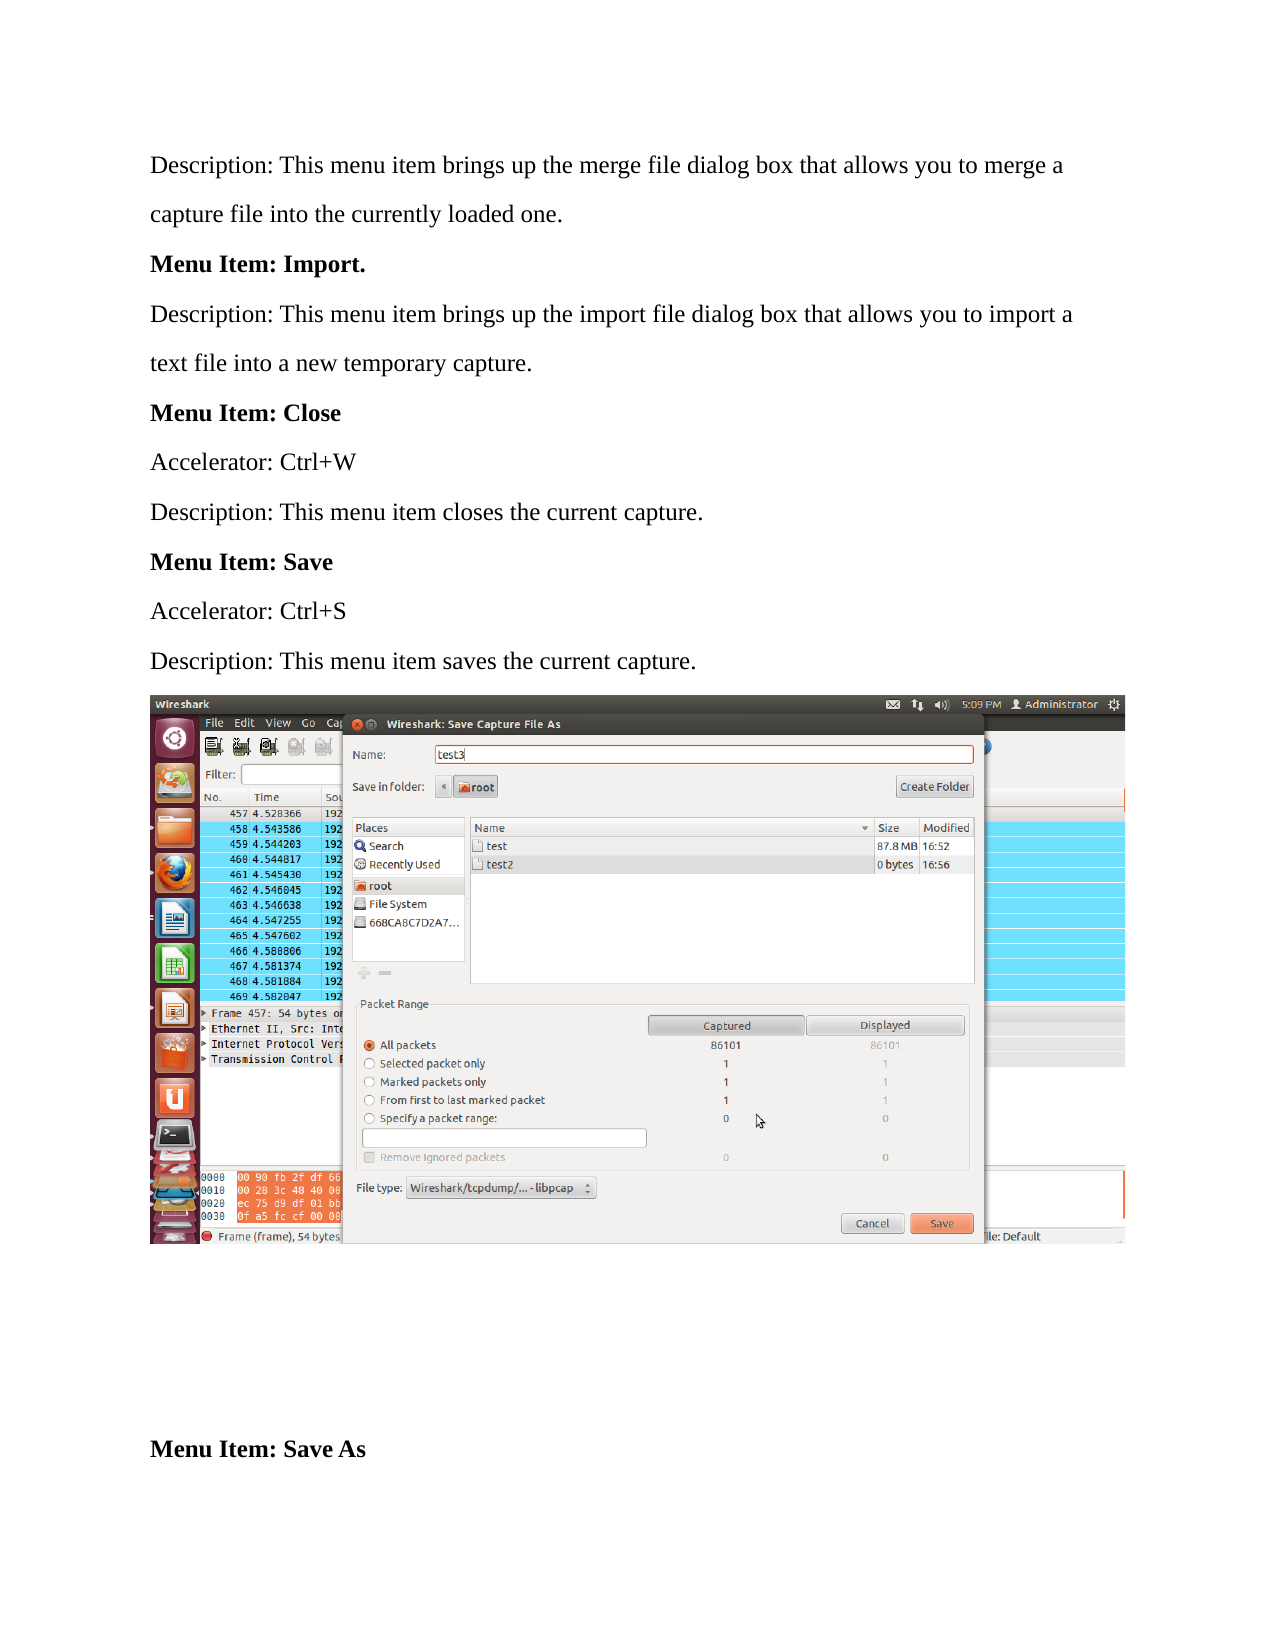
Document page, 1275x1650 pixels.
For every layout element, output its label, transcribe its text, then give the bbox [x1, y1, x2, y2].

text Menu Item: Import. [150, 249, 1125, 278]
text Description: This menu item brings up the import file dialog box that allows you to import a [150, 299, 1125, 327]
text Accelerator: Ctrl+W [150, 447, 1125, 476]
text text file into a new temporary capture. [150, 348, 1125, 377]
text Menu Item: Close [150, 398, 1125, 427]
text Accelerator: Ctrl+S [150, 596, 1125, 625]
text Description: This menu item brings up the merge file dialog box that allows you to merge a [150, 150, 1125, 179]
text capture file into the currently loaded one. [150, 199, 1125, 228]
text Description: This menu item closes the current capture. [150, 497, 1125, 526]
text Menu Item: Save As [150, 1434, 1125, 1463]
text Description: This menu item saves the current capture. [150, 646, 1125, 674]
text Menu Item: Save [150, 547, 1125, 575]
